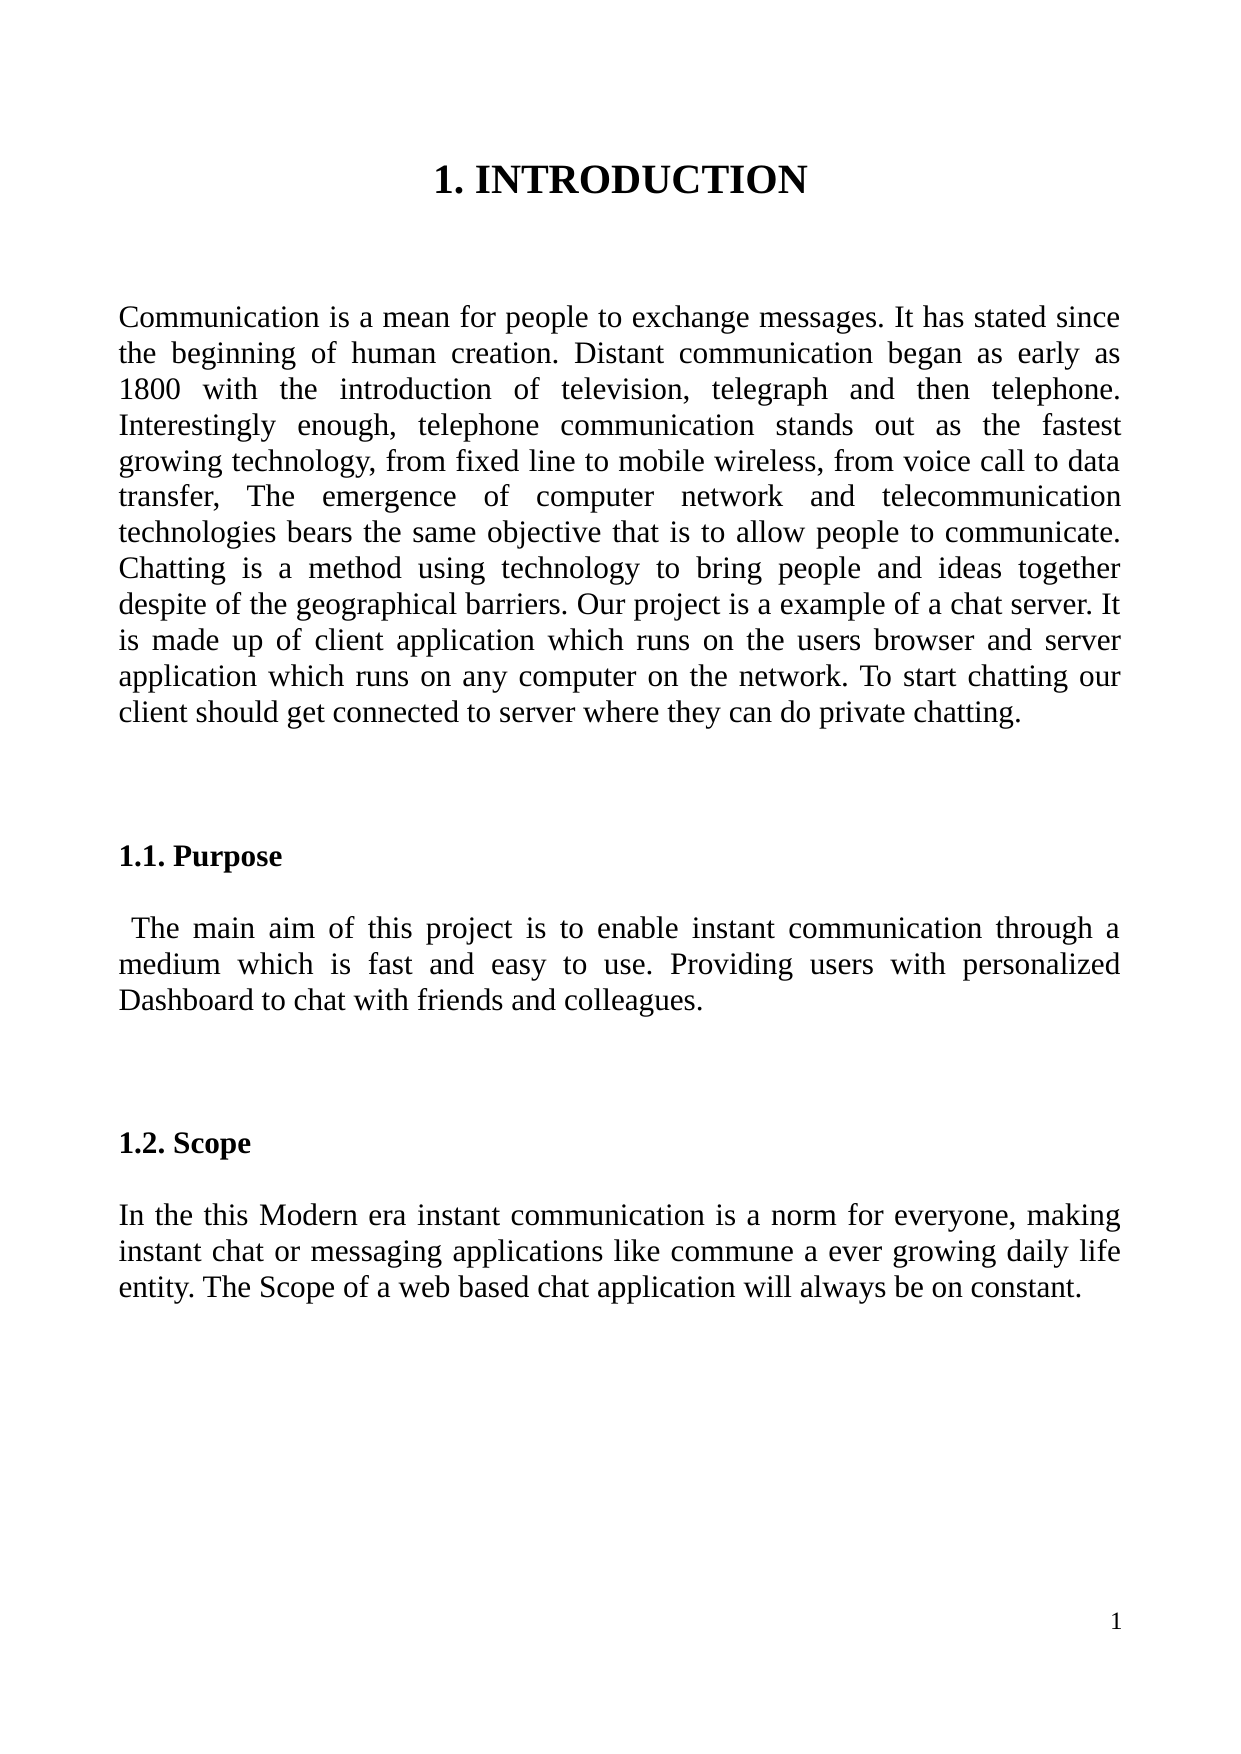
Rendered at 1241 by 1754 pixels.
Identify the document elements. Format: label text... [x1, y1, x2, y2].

text Communication is a mean for people to exchange messages. It has stated since the beginning of human creation. Distant communication began as early as 1800 with the introduction of television, telegraph and then telephone. Interestingly enough, telephone communication stands out as the fastest growing technology, from fixed line to mobile wireless, from voice call to data transfer, The emergence of computer network and telecommunication technologies bears the same objective that is to allow people to communicate. Chatting is a method using technology to bring people and ideas together despite of the geographical barriers. Our project is a example of a chat server. It is made up of client application which runs on the users browser and server application which runs on any computer on the network. To start chatting our client should get connected to server where they can do private chatting. [118, 298, 1122, 729]
text 1.1. Purpose [118, 837, 1122, 873]
text 1.2. Scope [118, 1124, 1122, 1161]
text 1. INTRODUCTION [118, 154, 1122, 202]
text The main aim of this project is to enable instant communication through a medium which is fast and easy to use. Providing users with personalized Dashboard to chat with friends and colleagues. [118, 909, 1122, 1017]
text In the this Modern era instant communication is a norm for everyone, making instant chat or messaging applications like commune a ever growing daily life entity. The Scope of a web based chat application will always be on constant. [118, 1196, 1122, 1304]
